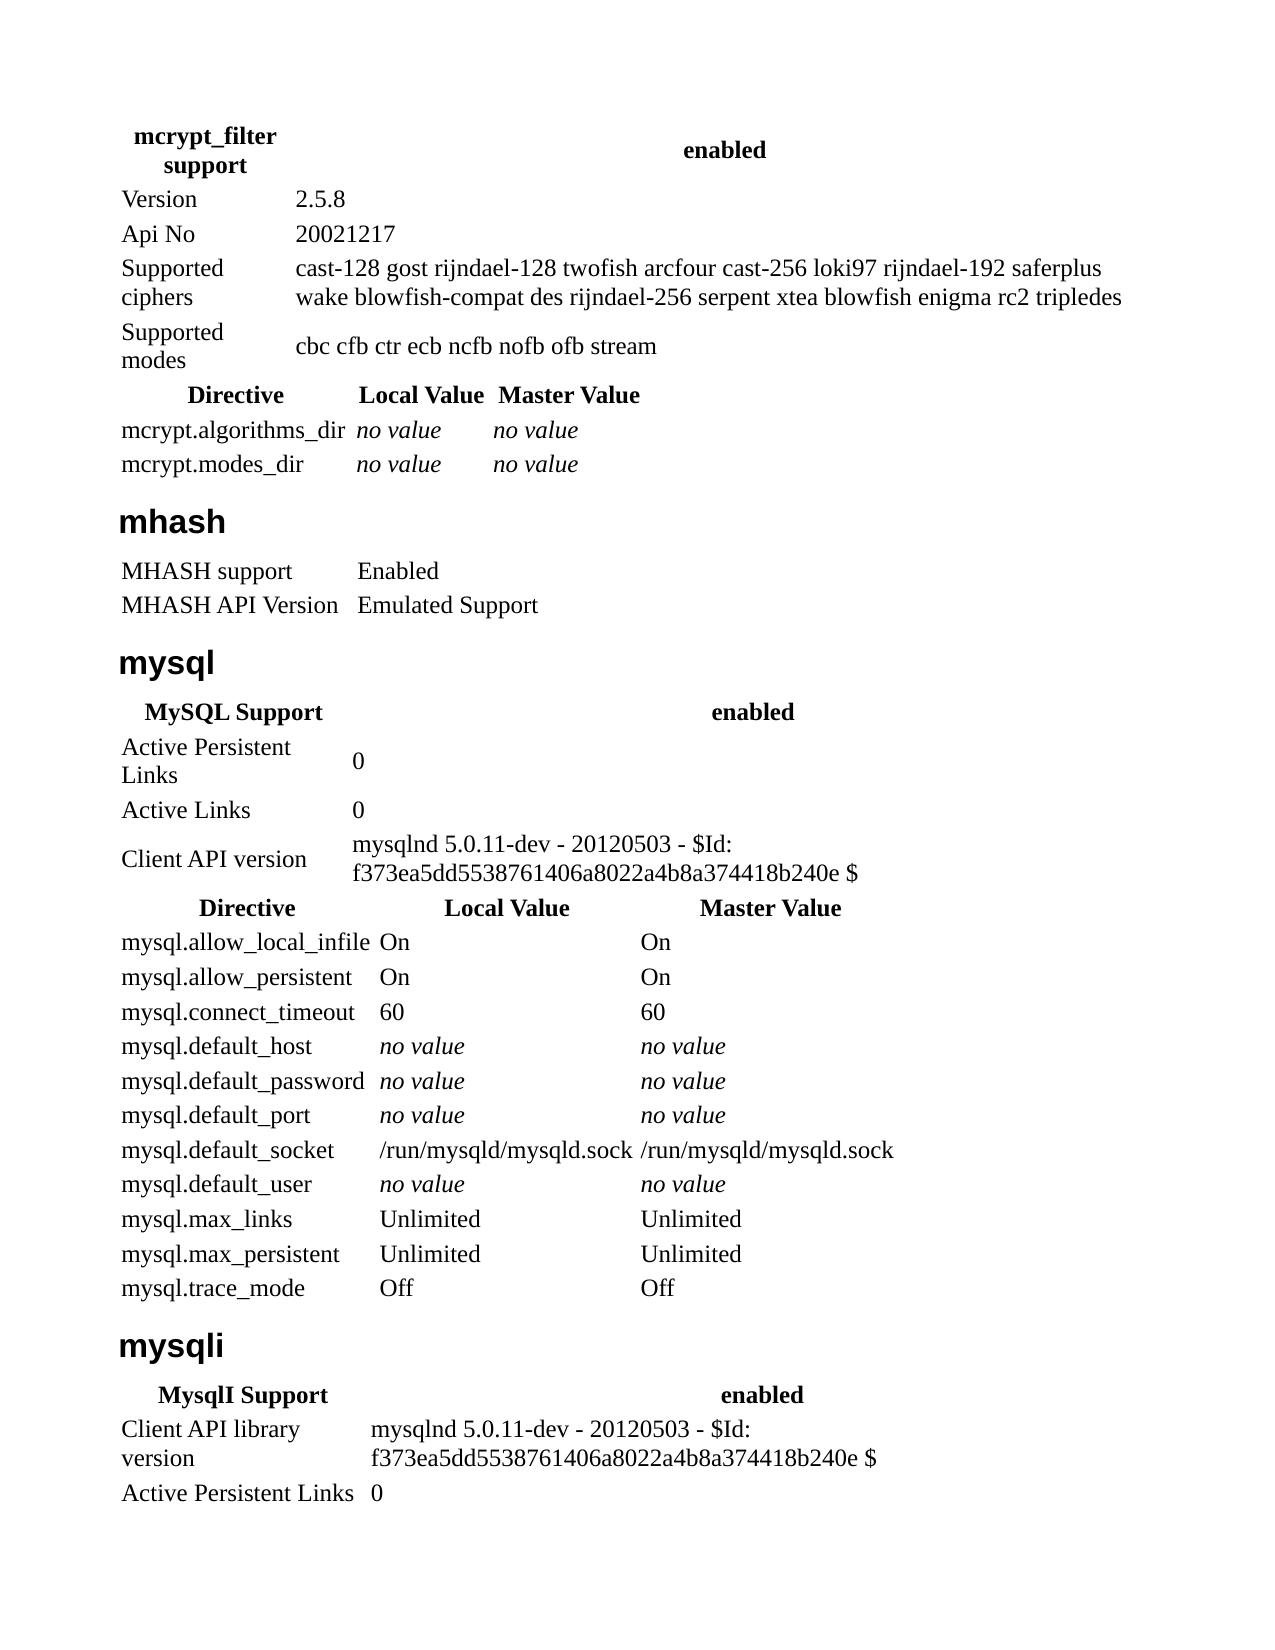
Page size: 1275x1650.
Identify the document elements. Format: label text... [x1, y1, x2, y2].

table_cell no value [376, 1098, 637, 1132]
table_cell On [376, 959, 637, 994]
table_cell On [376, 925, 637, 959]
table_cell Active Persistent Links [118, 729, 349, 792]
table_header Master Value [638, 890, 903, 924]
table_cell Active Persistent Links [118, 1475, 368, 1509]
table_header Master Value [490, 377, 648, 412]
table_cell no value [638, 1167, 903, 1201]
table_cell On [638, 925, 903, 959]
table_cell mysqlnd 5.0.11-dev - 20120503 - $Id: f373ea5dd5538761406a8022a4b8a374418b240e $ [368, 1412, 1157, 1475]
table_cell Version [118, 181, 292, 216]
table_cell no value [353, 446, 490, 481]
table_cell mysql.default_socket [118, 1132, 376, 1167]
table_cell 0 [368, 1475, 1157, 1509]
table_cell 20021217 [293, 216, 1157, 251]
table_cell cbc cfb ctr ecb ncfb nofb ofb stream [293, 314, 1157, 377]
table_cell 0 [349, 792, 1157, 827]
table_header MySQL Support [118, 694, 349, 729]
table_cell mysql.default_user [118, 1167, 376, 1201]
table_cell Off [638, 1270, 903, 1305]
table_cell no value [490, 446, 648, 481]
table_header enabled [368, 1377, 1157, 1412]
table_cell Active Links [118, 792, 349, 827]
table_cell Unlimited [638, 1236, 903, 1270]
table_cell no value [490, 412, 648, 446]
table_cell mysql.max_persistent [118, 1236, 376, 1270]
subtitle mysqli [118, 1326, 1157, 1364]
table_cell no value [376, 1167, 637, 1201]
table_cell no value [638, 1098, 903, 1132]
table_cell mysql.default_port [118, 1098, 376, 1132]
table_cell MHASH API Version [118, 588, 354, 622]
table_cell /run/mysqld/mysqld.sock [638, 1132, 903, 1167]
table_cell Supported ciphers [118, 251, 292, 314]
table_cell 60 [376, 994, 637, 1028]
table_cell 2.5.8 [293, 181, 1157, 216]
table_cell Off [376, 1270, 637, 1305]
table_cell no value [376, 1028, 637, 1063]
table_header Local Value [376, 890, 637, 924]
table_cell On [638, 959, 903, 994]
table_cell no value [638, 1063, 903, 1097]
table_cell no value [353, 412, 490, 446]
table_cell mysql.max_links [118, 1201, 376, 1236]
table_cell mysql.allow_persistent [118, 959, 376, 994]
table_cell mcrypt.modes_dir [118, 446, 353, 481]
table_cell mysqlnd 5.0.11-dev - 20120503 - $Id: f373ea5dd5538761406a8022a4b8a374418b240e $ [349, 827, 1157, 890]
table_cell mcrypt.algorithms_dir [118, 412, 353, 446]
table_header enabled [349, 694, 1157, 729]
table_header MHASH support [118, 553, 354, 588]
table_header MysqlI Support [118, 1377, 368, 1412]
table_cell no value [376, 1063, 637, 1097]
subtitle mysql [118, 643, 1157, 682]
table_cell 0 [349, 729, 1157, 792]
table_header Local Value [353, 377, 490, 412]
table_cell mysql.trace_mode [118, 1270, 376, 1305]
table_cell mysql.default_host [118, 1028, 376, 1063]
table_cell mysql.default_password [118, 1063, 376, 1097]
table_cell enabled [293, 118, 1157, 181]
table_cell mysql.allow_local_infile [118, 925, 376, 959]
table_cell Unlimited [638, 1201, 903, 1236]
table_cell /run/mysqld/mysqld.sock [376, 1132, 637, 1167]
table_cell no value [638, 1028, 903, 1063]
table_header Directive [118, 890, 376, 924]
table_cell mcrypt_filter support [118, 118, 292, 181]
table_cell Api No [118, 216, 292, 251]
table_cell mysql.connect_timeout [118, 994, 376, 1028]
table_cell 60 [638, 994, 903, 1028]
table_cell cast-128 gost rijndael-128 twofish arcfour cast-256 loki97 rijndael-192 saferplus wake blowfish-compat des rijndael-256 serpent xtea blowfish enigma rc2 tripledes [293, 251, 1157, 314]
subtitle mhash [118, 502, 1157, 541]
table_cell Client API version [118, 827, 349, 890]
table_cell Unlimited [376, 1201, 637, 1236]
table_cell Emulated Support [354, 588, 557, 622]
table_header Enabled [354, 553, 557, 588]
table_cell Unlimited [376, 1236, 637, 1270]
table_cell Client API library version [118, 1412, 368, 1475]
table_cell Supported modes [118, 314, 292, 377]
table_header Directive [118, 377, 353, 412]
